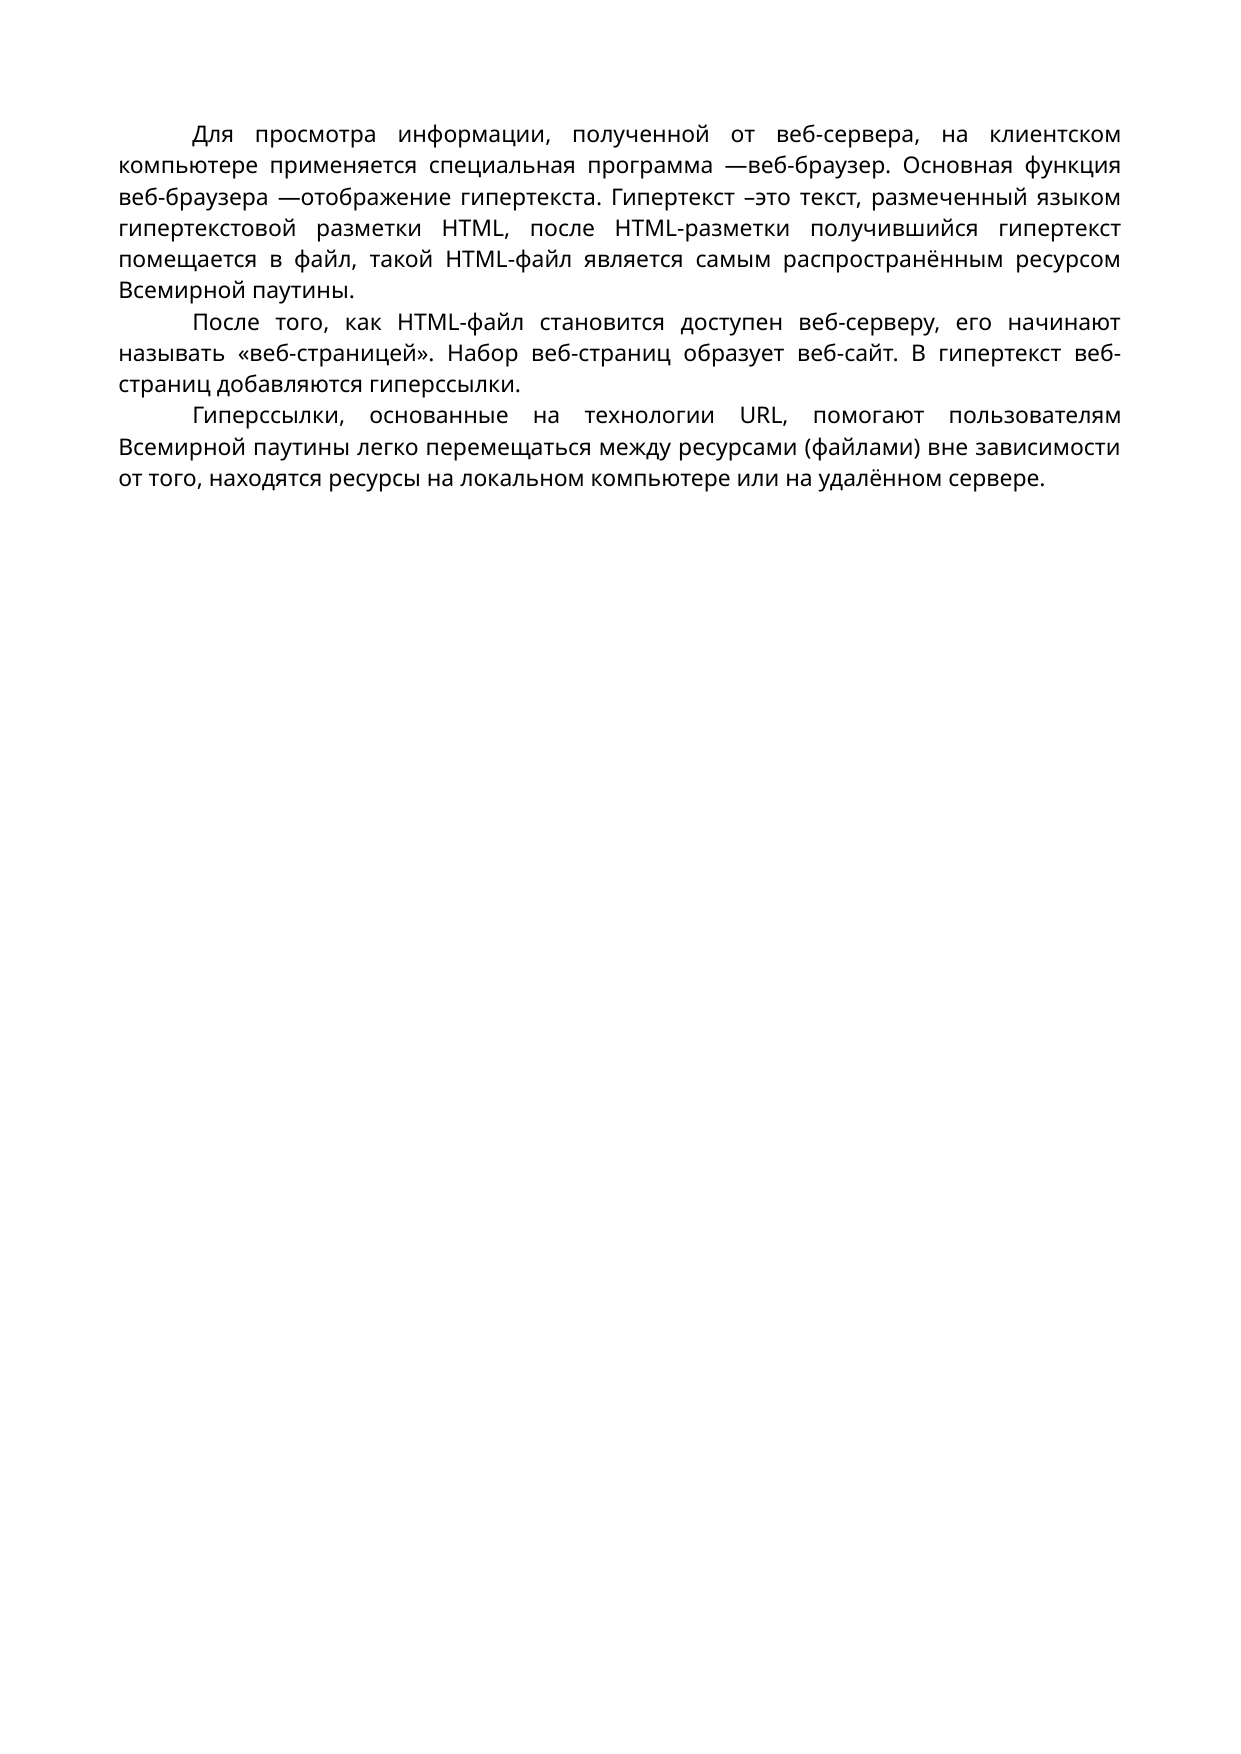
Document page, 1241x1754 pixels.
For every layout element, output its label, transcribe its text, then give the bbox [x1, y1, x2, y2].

text Для просмотра информации, полученной от веб-сервера, на клиентском компьютере применяется специальная программа —веб-браузер. Основная функция веб-браузера —отображение гипертекста. Гипертекст –это текст, размеченный языком гипертекстовой разметки HTML, после HTML-разметки получившийся гипертекст помещается в файл, такой HTML-файл является самым распространённым ресурсом Всемирной паутины. [118, 118, 1122, 306]
text Гиперссылки, основанные на технологии URL, помогают пользователям Всемирной паутины легко перемещаться между ресурсами (файлами) вне зависимости от того, находятся ресурсы на локальном компьютере или на удалённом сервере. [118, 399, 1122, 493]
text После того, как HTML-файл становится доступен веб-серверу, его начинают называть «веб-страницей». Набор веб-страниц образует веб-сайт. В гипертекст веб-страниц добавляются гиперссылки. [118, 306, 1122, 399]
